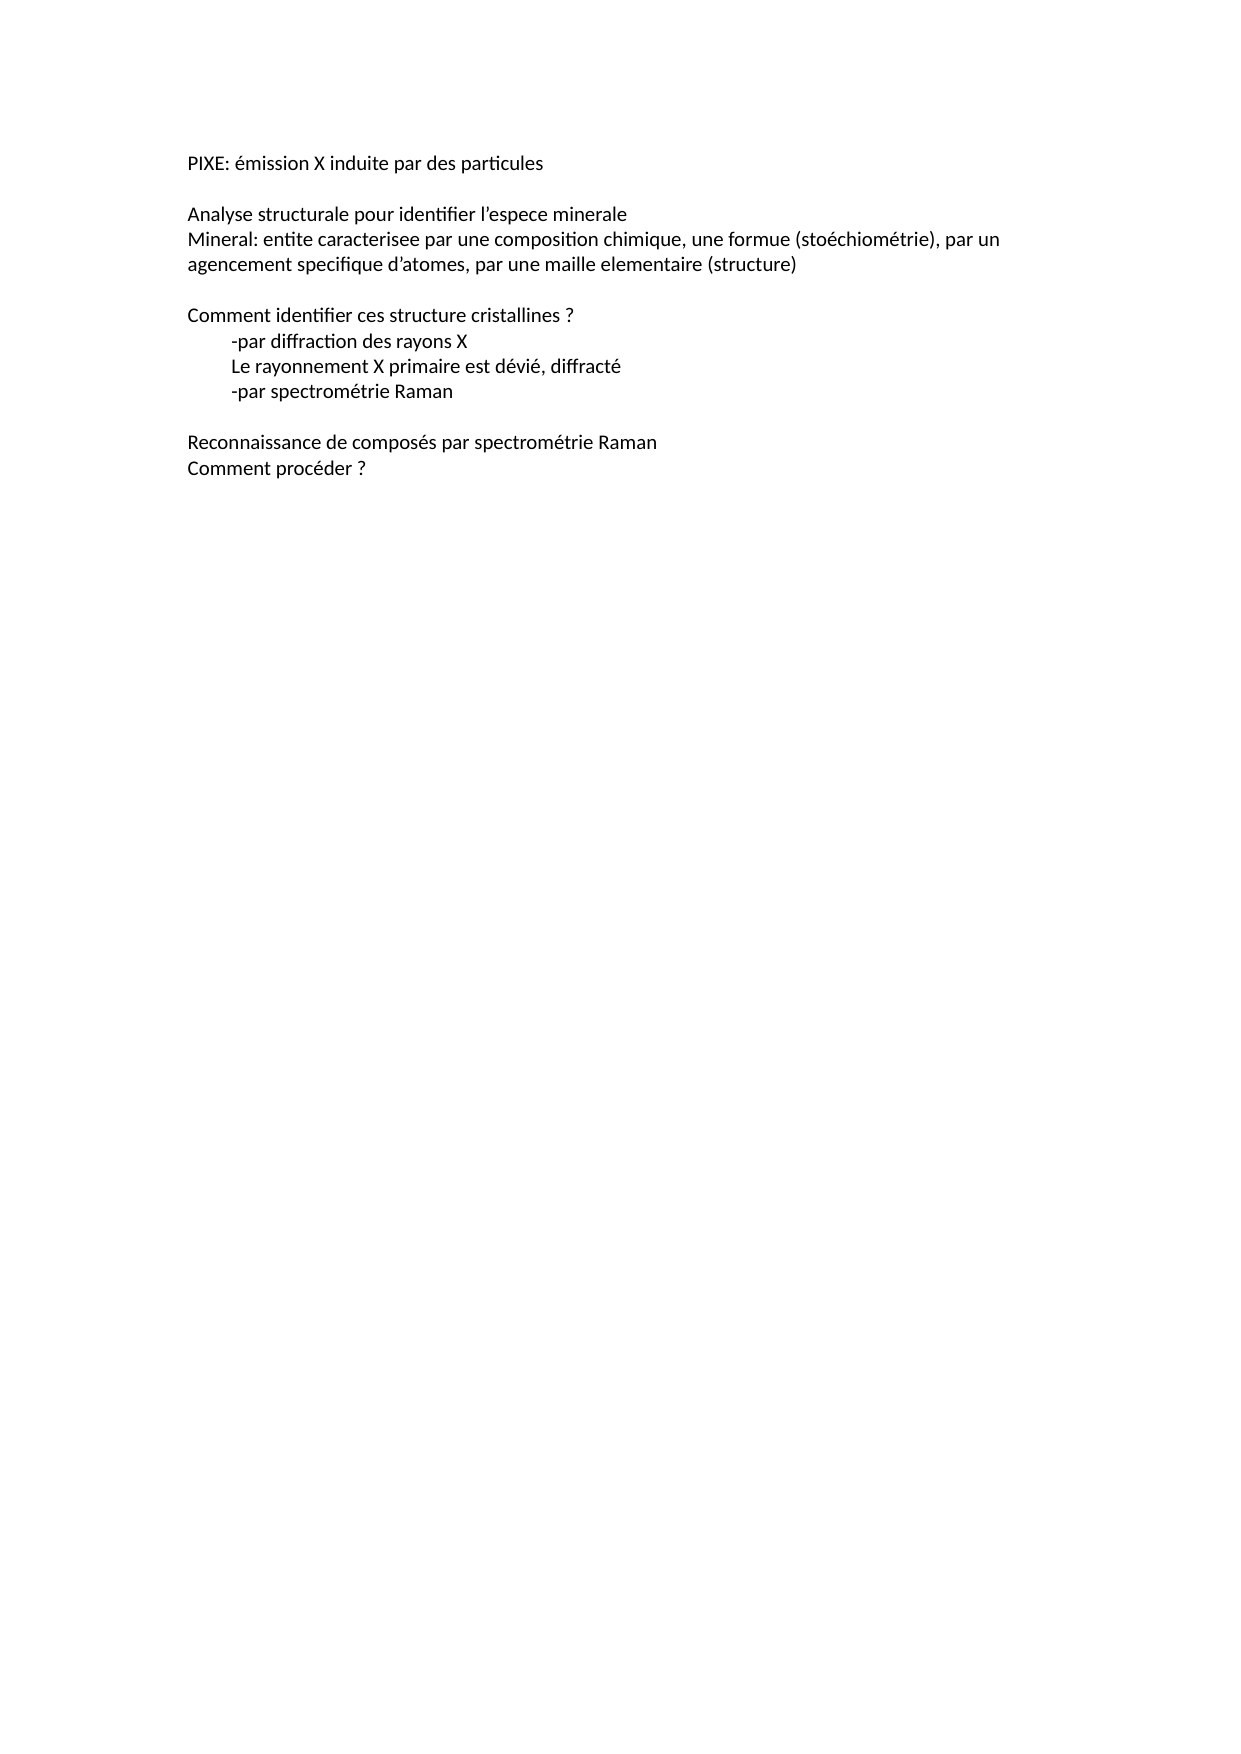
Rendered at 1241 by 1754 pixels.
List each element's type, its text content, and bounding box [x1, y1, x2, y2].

text -par diffraction des rayons X [187, 328, 1053, 353]
text -par spectrométrie Raman [187, 379, 1053, 404]
text Analyse structurale pour identifier l’espece minerale [187, 201, 1053, 226]
text Le rayonnement X primaire est dévié, diffracté [187, 353, 1053, 379]
text Mineral: entite caracterisee par une composition chimique, une formue (stoéchiométrie), par un agencement specifique d’atomes, par une maille elementaire (structure) [187, 226, 1053, 277]
text Comment procéder ? [187, 455, 1053, 480]
text PIXE: émission X induite par des particules [187, 150, 1053, 175]
text Reconnaissance de composés par spectrométrie Raman [187, 429, 1053, 455]
text Comment identifier ces structure cristallines ? [187, 302, 1053, 328]
